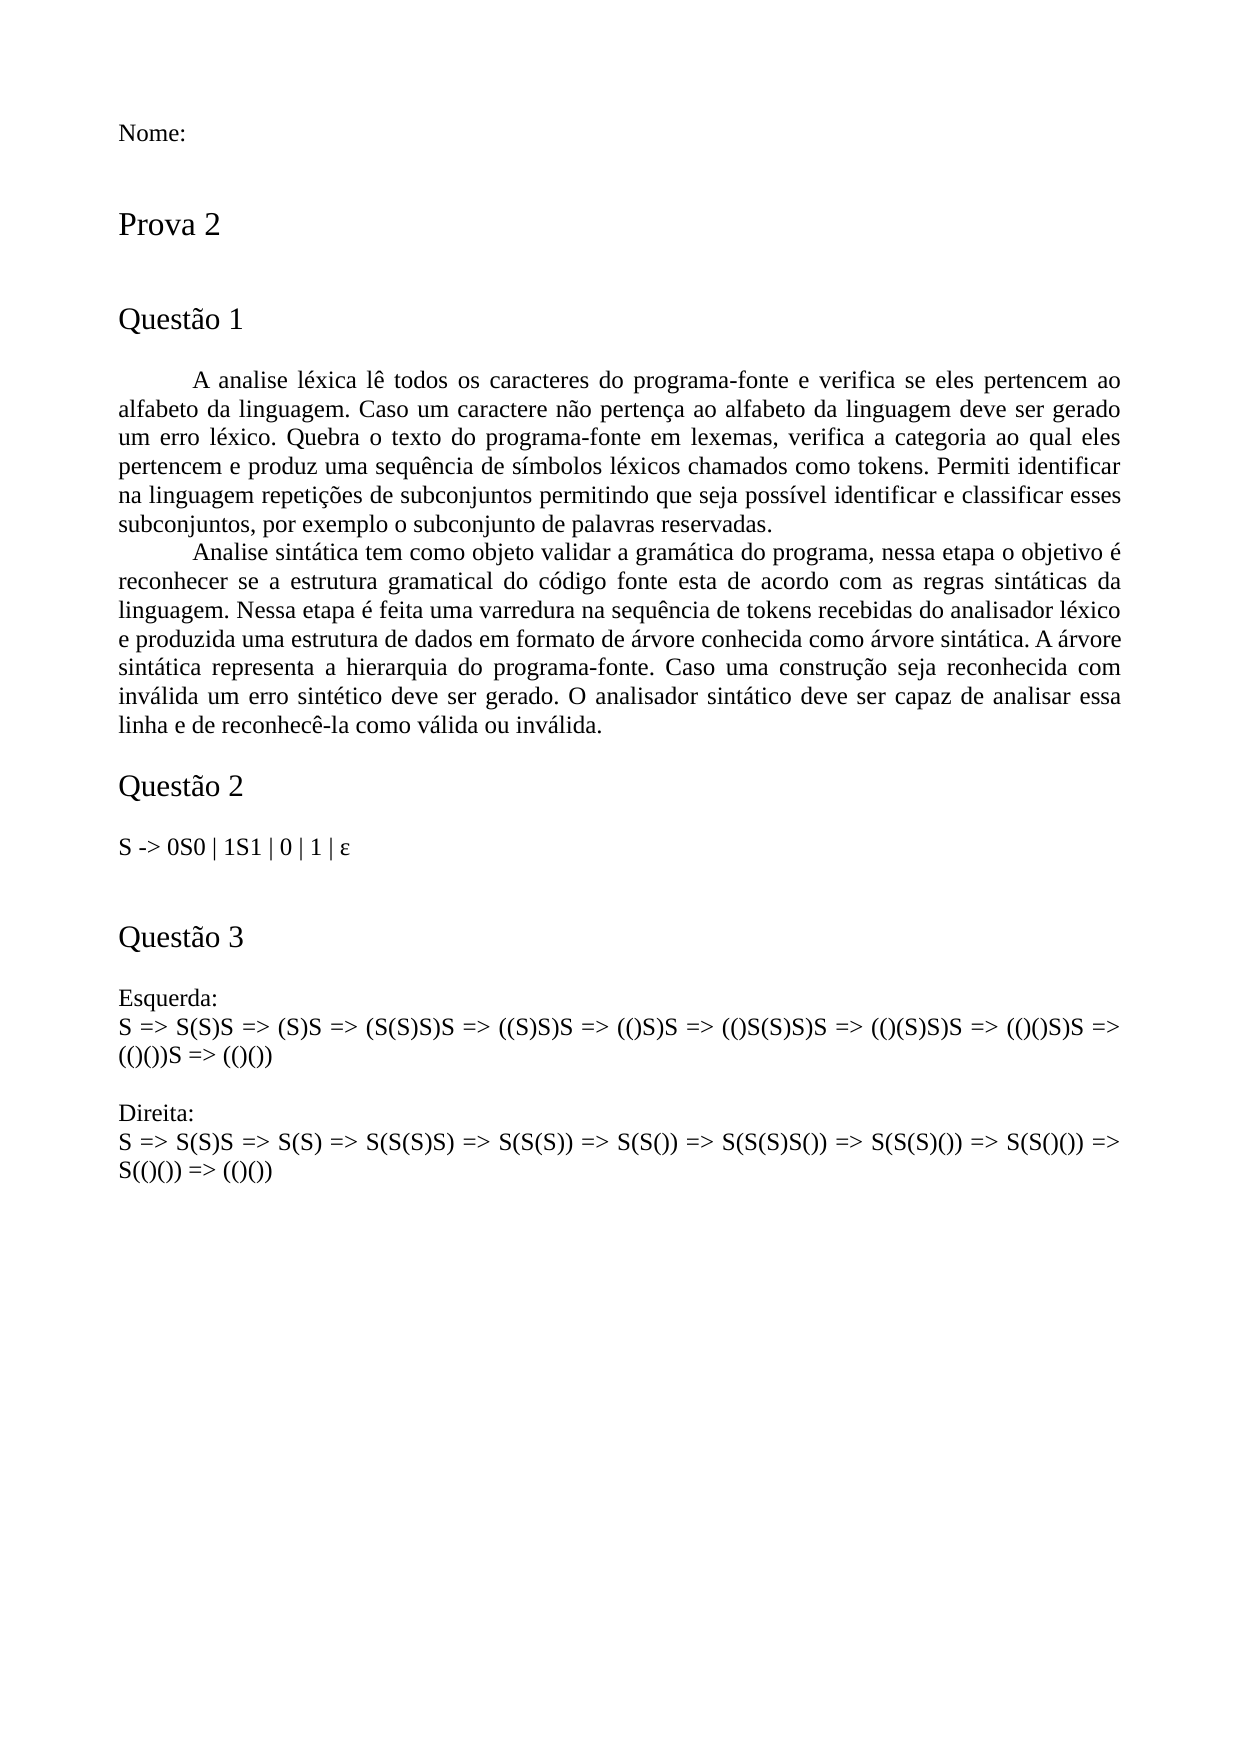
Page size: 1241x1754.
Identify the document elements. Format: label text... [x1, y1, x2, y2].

text Analise sintática tem como objeto validar a gramática do programa, nessa etapa o objetivo é reconhecer se a estrutura gramatical do código fonte esta de acordo com as regras sintáticas da linguagem. Nessa etapa é feita uma varredura na sequência de tokens recebidas do analisador léxico e produzida uma estrutura de dados em formato de árvore conhecida como árvore sintática. A árvore sintática representa a hierarquia do programa-fonte. Caso uma construção seja reconhecida com inválida um erro sintético deve ser gerado. O analisador sintático deve ser capaz de analisar essa linha e de reconhecê-la como válida ou inválida. [118, 537, 1122, 739]
text Questão 2 [118, 767, 1122, 803]
text S -> 0S0 | 1S1 | 0 | 1 | ε [118, 832, 1122, 861]
text Direita: [118, 1098, 1122, 1127]
text Nome: [118, 118, 1122, 147]
text S => S(S)S => S(S) => S(S(S)S) => S(S(S)) => S(S()) => S(S(S)S()) => S(S(S)()) => S(S()()) => S(()()) => (()()) [118, 1127, 1122, 1184]
text Questão 1 [118, 300, 1122, 336]
text Esquerda: [118, 983, 1122, 1012]
text Prova 2 [118, 204, 1122, 243]
text S => S(S)S => (S)S => (S(S)S)S => ((S)S)S => (()S)S => (()S(S)S)S => (()(S)S)S => (()()S)S => (()())S => (()()) [118, 1012, 1122, 1069]
text Questão 3 [118, 918, 1122, 954]
text A analise léxica lê todos os caracteres do programa-fonte e verifica se eles pertencem ao alfabeto da linguagem. Caso um caractere não pertença ao alfabeto da linguagem deve ser gerado um erro léxico. Quebra o texto do programa-fonte em lexemas, verifica a categoria ao qual eles pertencem e produz uma sequência de símbolos léxicos chamados como tokens. Permiti identificar na linguagem repetições de subconjuntos permitindo que seja possível identificar e classificar esses subconjuntos, por exemplo o subconjunto de palavras reservadas. [118, 365, 1122, 537]
